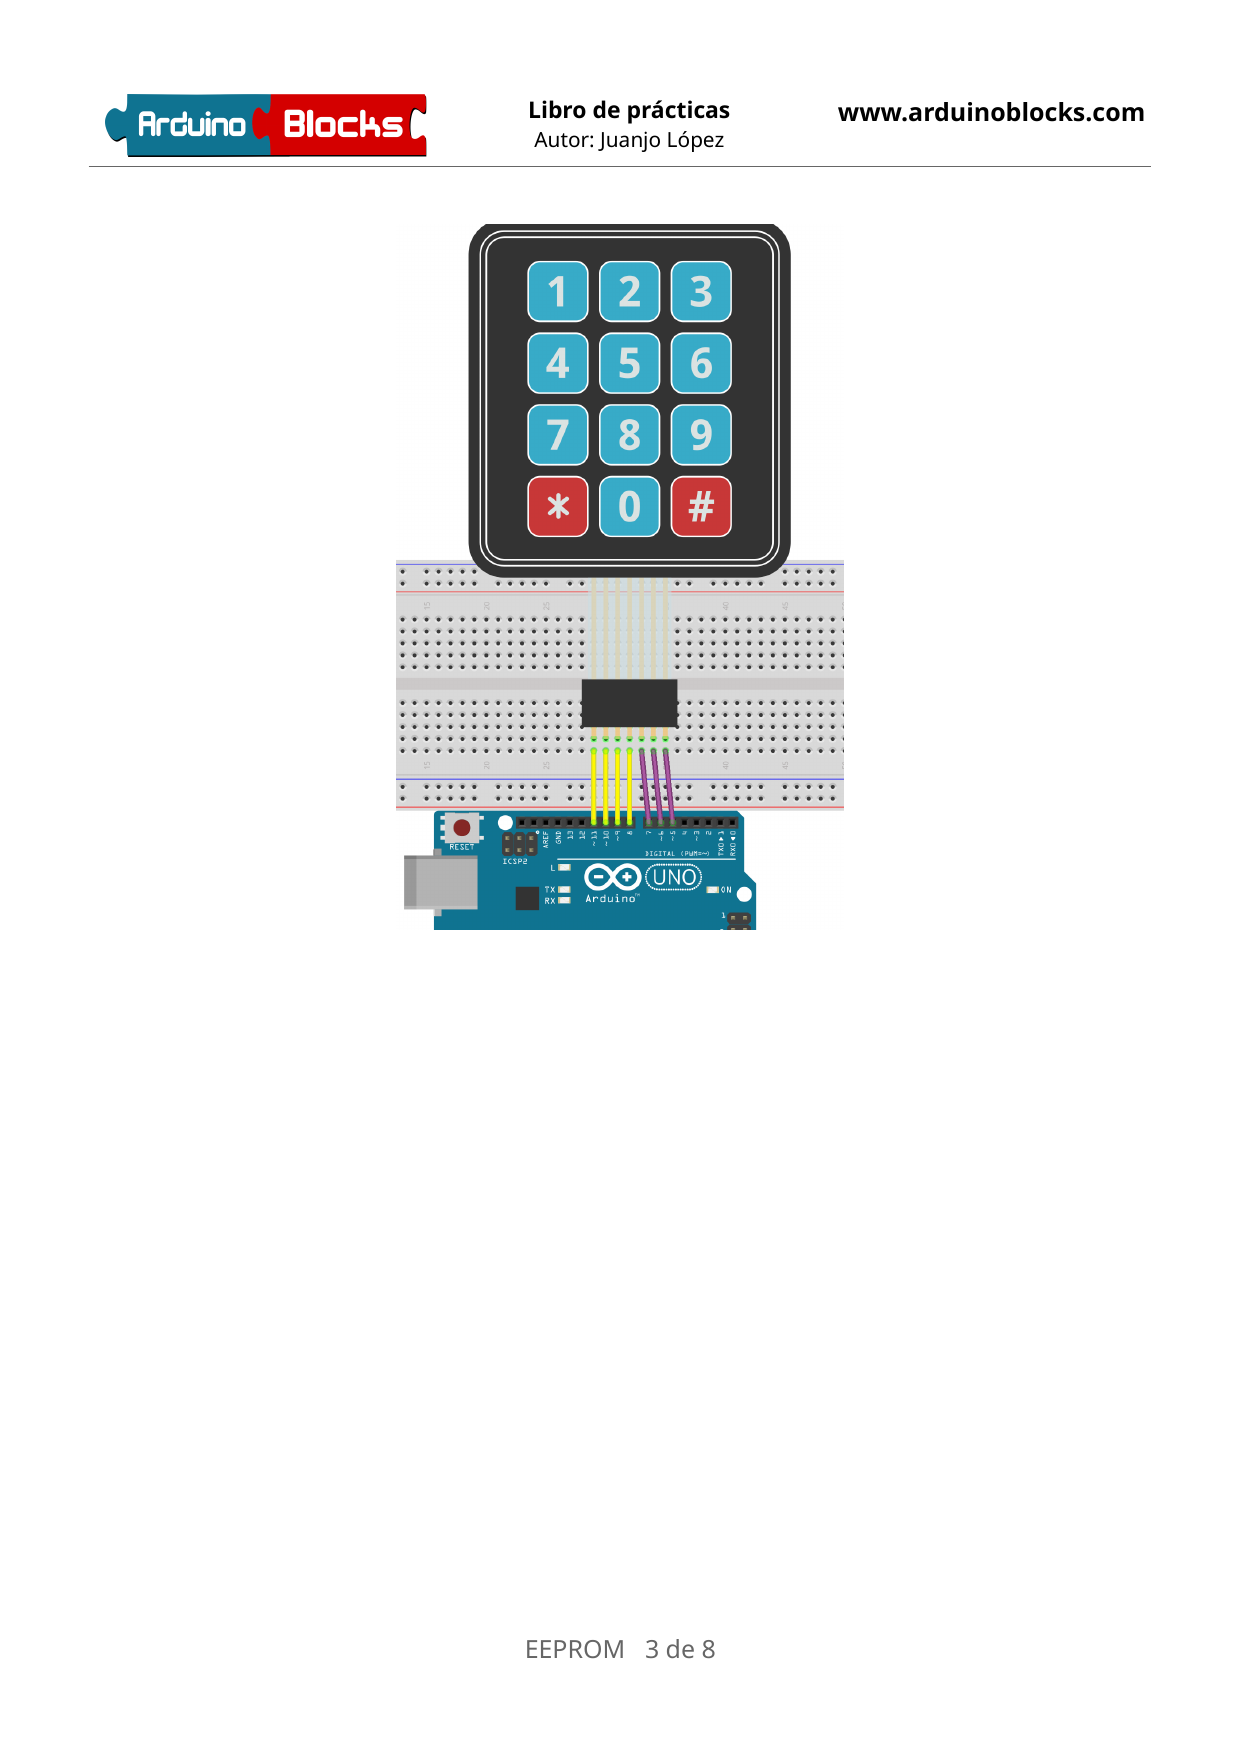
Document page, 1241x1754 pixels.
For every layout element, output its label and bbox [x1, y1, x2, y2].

picture [105, 94, 427, 157]
picture [396, 224, 844, 930]
